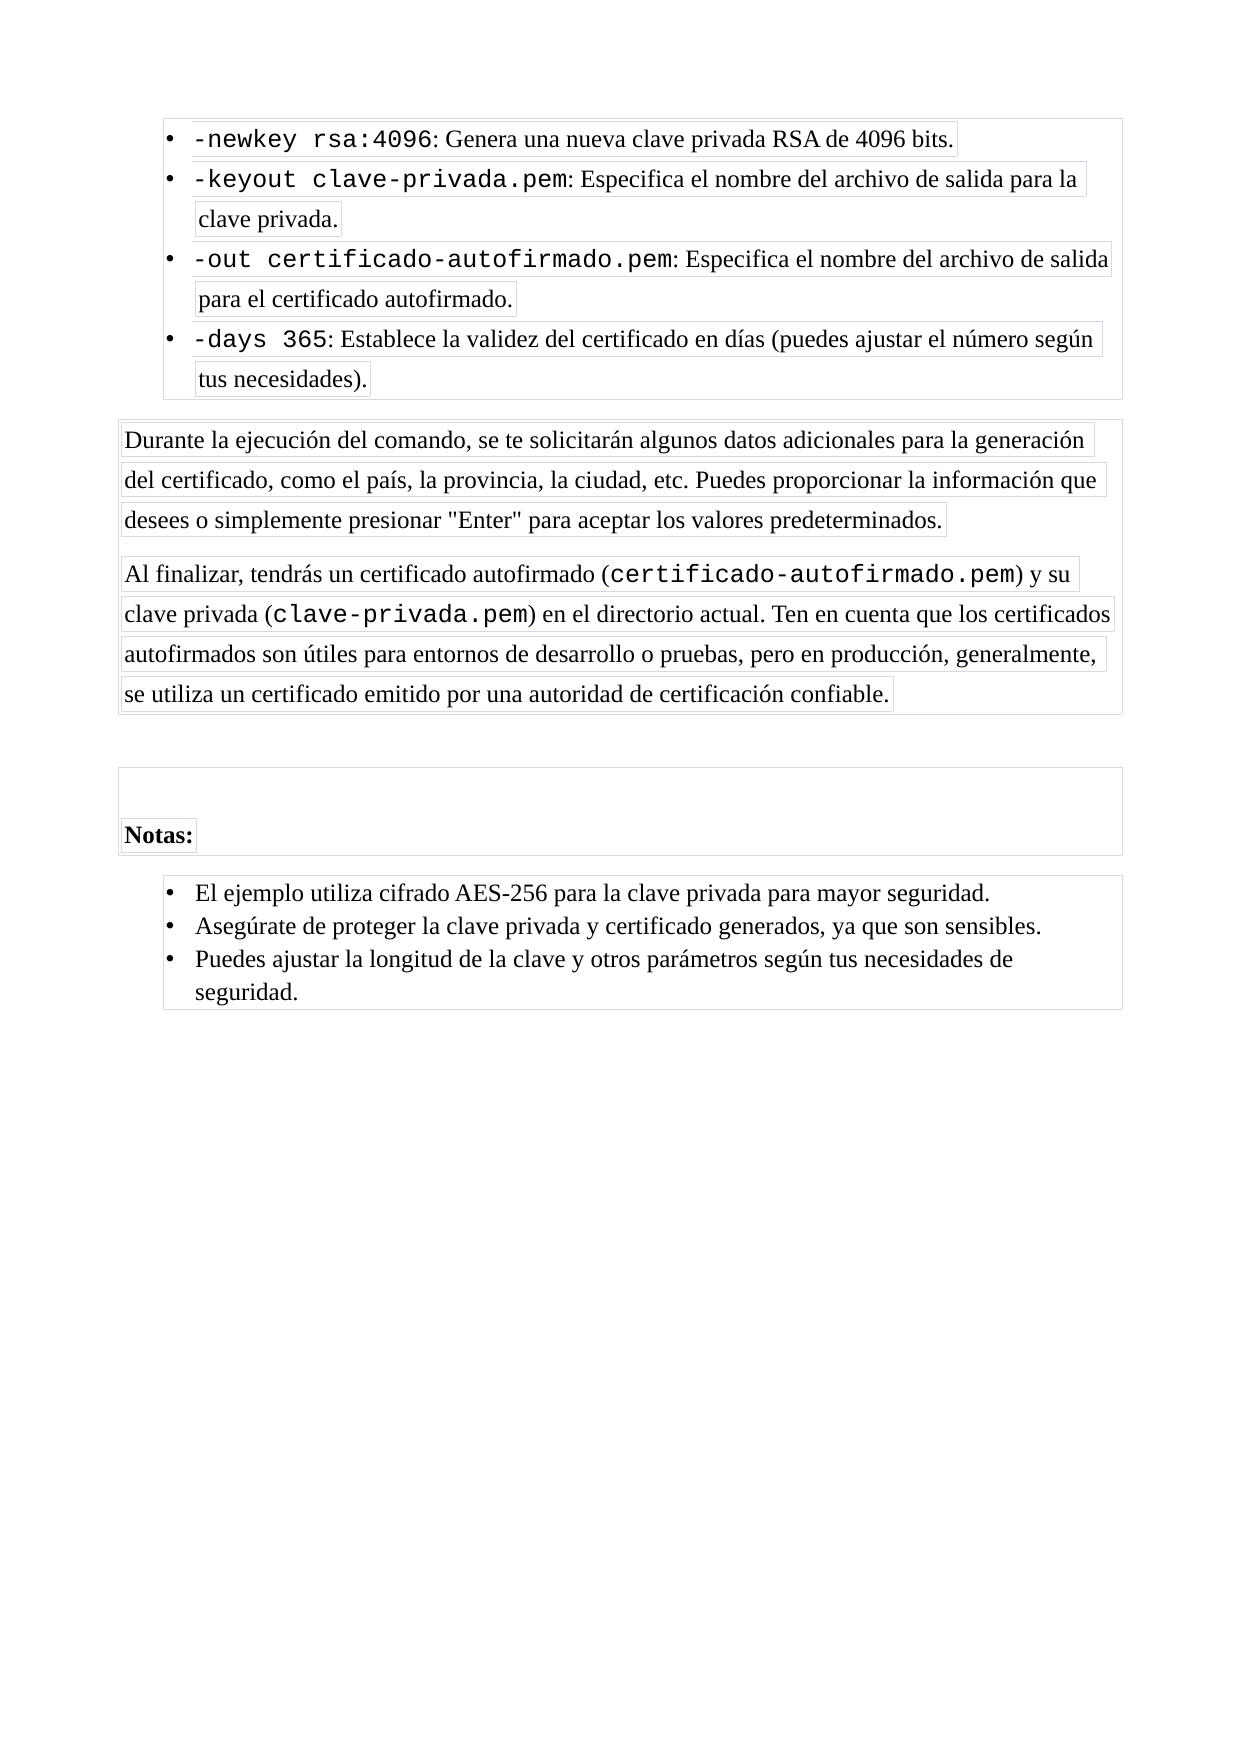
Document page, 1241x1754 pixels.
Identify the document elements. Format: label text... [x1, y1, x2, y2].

list -keyout clave-privada.pem: Especifica el nombre del archivo de salida para la clave privada. [164, 158, 1122, 236]
text Durante la ejecución del comando, se te solicitarán algunos datos adicionales para la generación del certificado, como el país, la provincia, la ciudad, etc. Puedes proporcionar la información que desees o simplemente presionar "Enter" para aceptar los valores predeterminados. [119, 420, 1122, 537]
list El ejemplo utiliza cifrado AES-256 para la clave privada para mayor seguridad. [164, 876, 1122, 907]
list Puedes ajustar la longitud de la clave y otros parámetros según tus necesidades de seguridad. [164, 941, 1122, 1009]
list -out certificado-autofirmado.pem: Especifica el nombre del archivo de salida para el certificado autofirmado. [164, 238, 1122, 316]
list -newkey rsa:4096: Genera una nueva clave privada RSA de 4096 bits. [164, 119, 1122, 156]
text Al finalizar, tendrás un certificado autofirmado (certificado-autofirmado.pem) y su clave privada (clave-privada.pem) en el directorio actual. Ten en cuenta que los certificados autofirmados son útiles para entornos de desarrollo o pruebas, pero en producción, generalmente, se utiliza un certificado emitido por una autoridad de certificación confiable. [119, 553, 1122, 714]
text Notas: [119, 814, 1122, 855]
list -days 365: Establece la validez del certificado en días (puedes ajustar el número según tus necesidades). [164, 318, 1122, 399]
list Asegúrate de proteger la clave privada y certificado generados, ya que son sensibles. [164, 908, 1122, 940]
